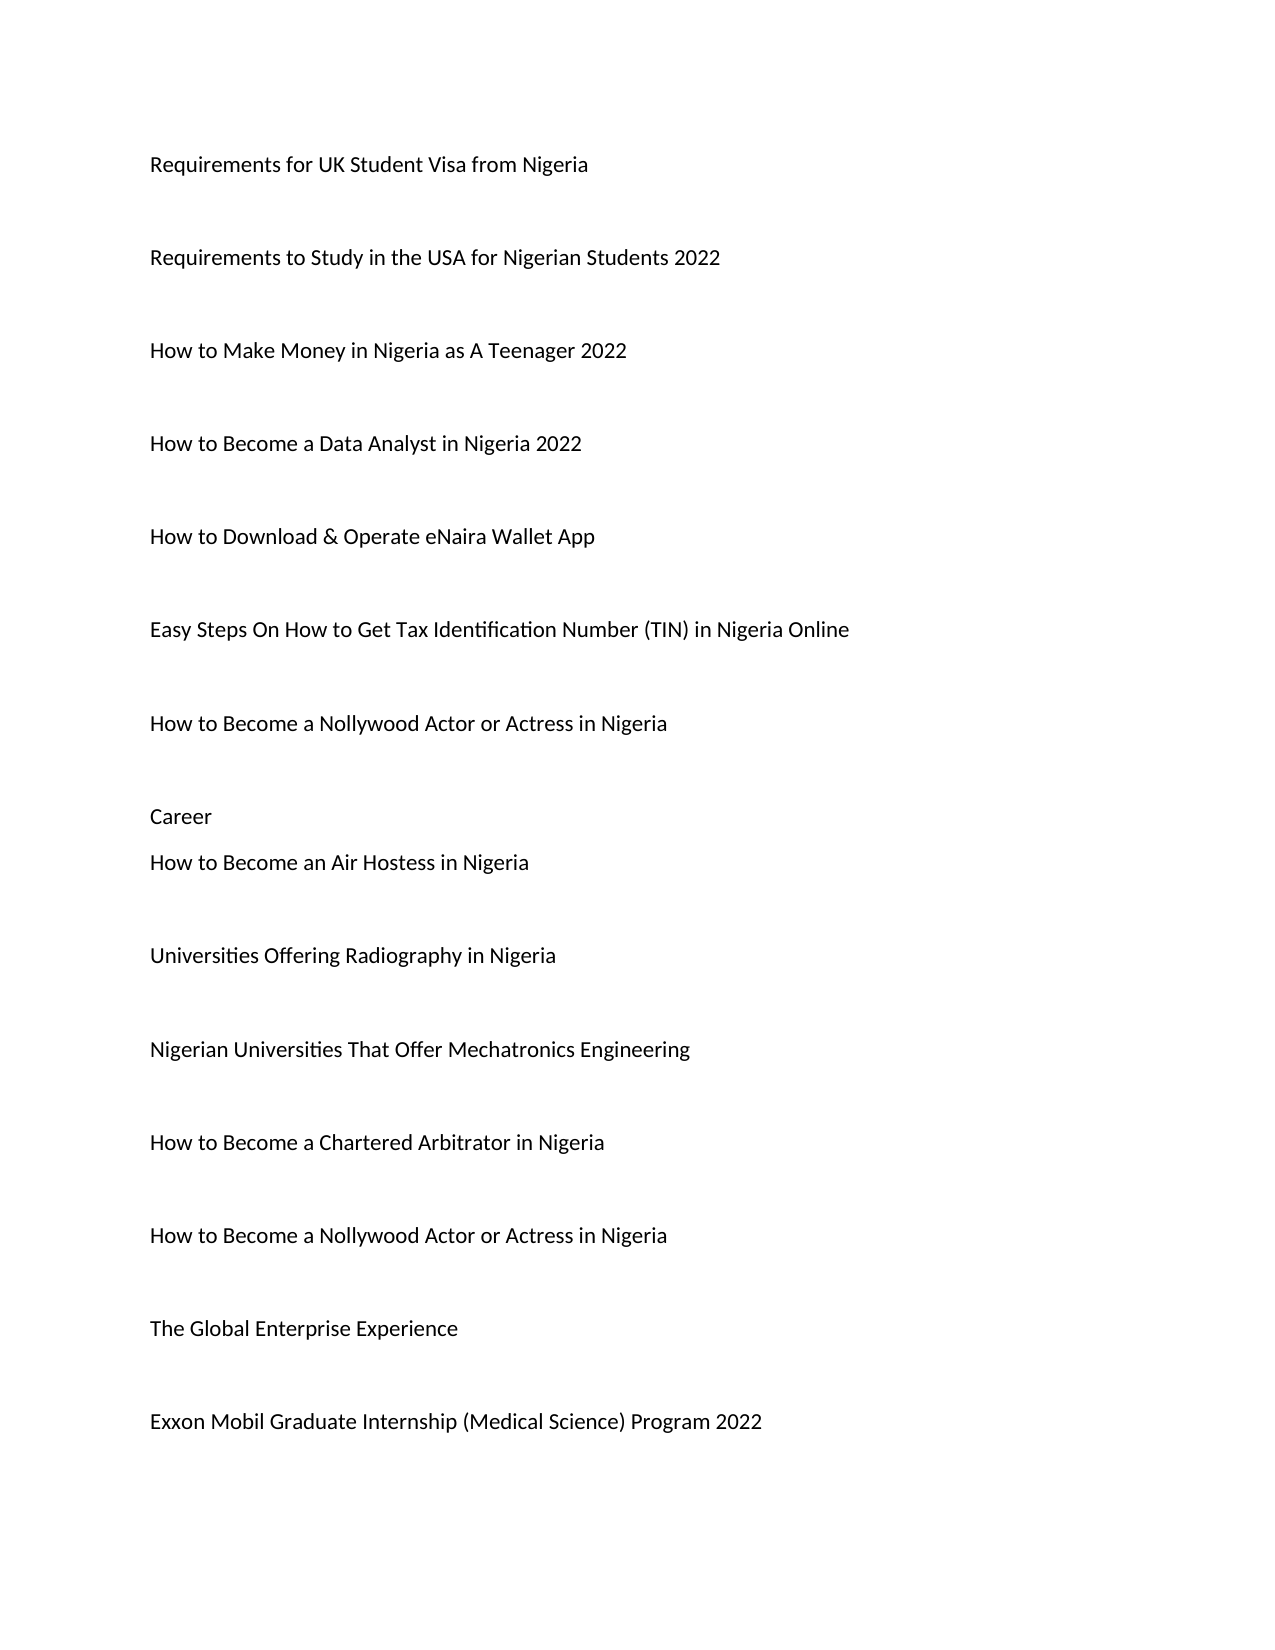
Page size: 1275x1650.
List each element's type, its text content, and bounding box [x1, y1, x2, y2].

text How to Become a Data Analyst in Nigeria 2022 [150, 429, 1125, 457]
text Exxon Mobil Graduate Internship (Medical Science) Program 2022 [150, 1407, 1125, 1435]
text Career [150, 802, 1125, 830]
text How to Become an Air Hostess in Nigeria [150, 848, 1125, 876]
text Easy Steps On How to Get Tax Identification Number (TIN) in Nigeria Online [150, 616, 1125, 644]
text How to Become a Nollywood Actor or Actress in Nigeria [150, 709, 1125, 737]
text How to Make Money in Nigeria as A Teenager 2022 [150, 336, 1125, 364]
text Requirements for UK Student Visa from Nigeria [150, 150, 1125, 178]
text How to Download & Operate eNaira Wallet App [150, 522, 1125, 551]
text Requirements to Study in the USA for Nigerian Students 2022 [150, 243, 1125, 271]
text Nigerian Universities That Offer Mechatronics Engineering [150, 1035, 1125, 1063]
text How to Become a Nollywood Actor or Actress in Nigeria [150, 1221, 1125, 1249]
text Universities Offering Radiography in Nigeria [150, 942, 1125, 969]
text How to Become a Chartered Arbitrator in Nigeria [150, 1128, 1125, 1156]
text The Global Enterprise Experience [150, 1314, 1125, 1342]
